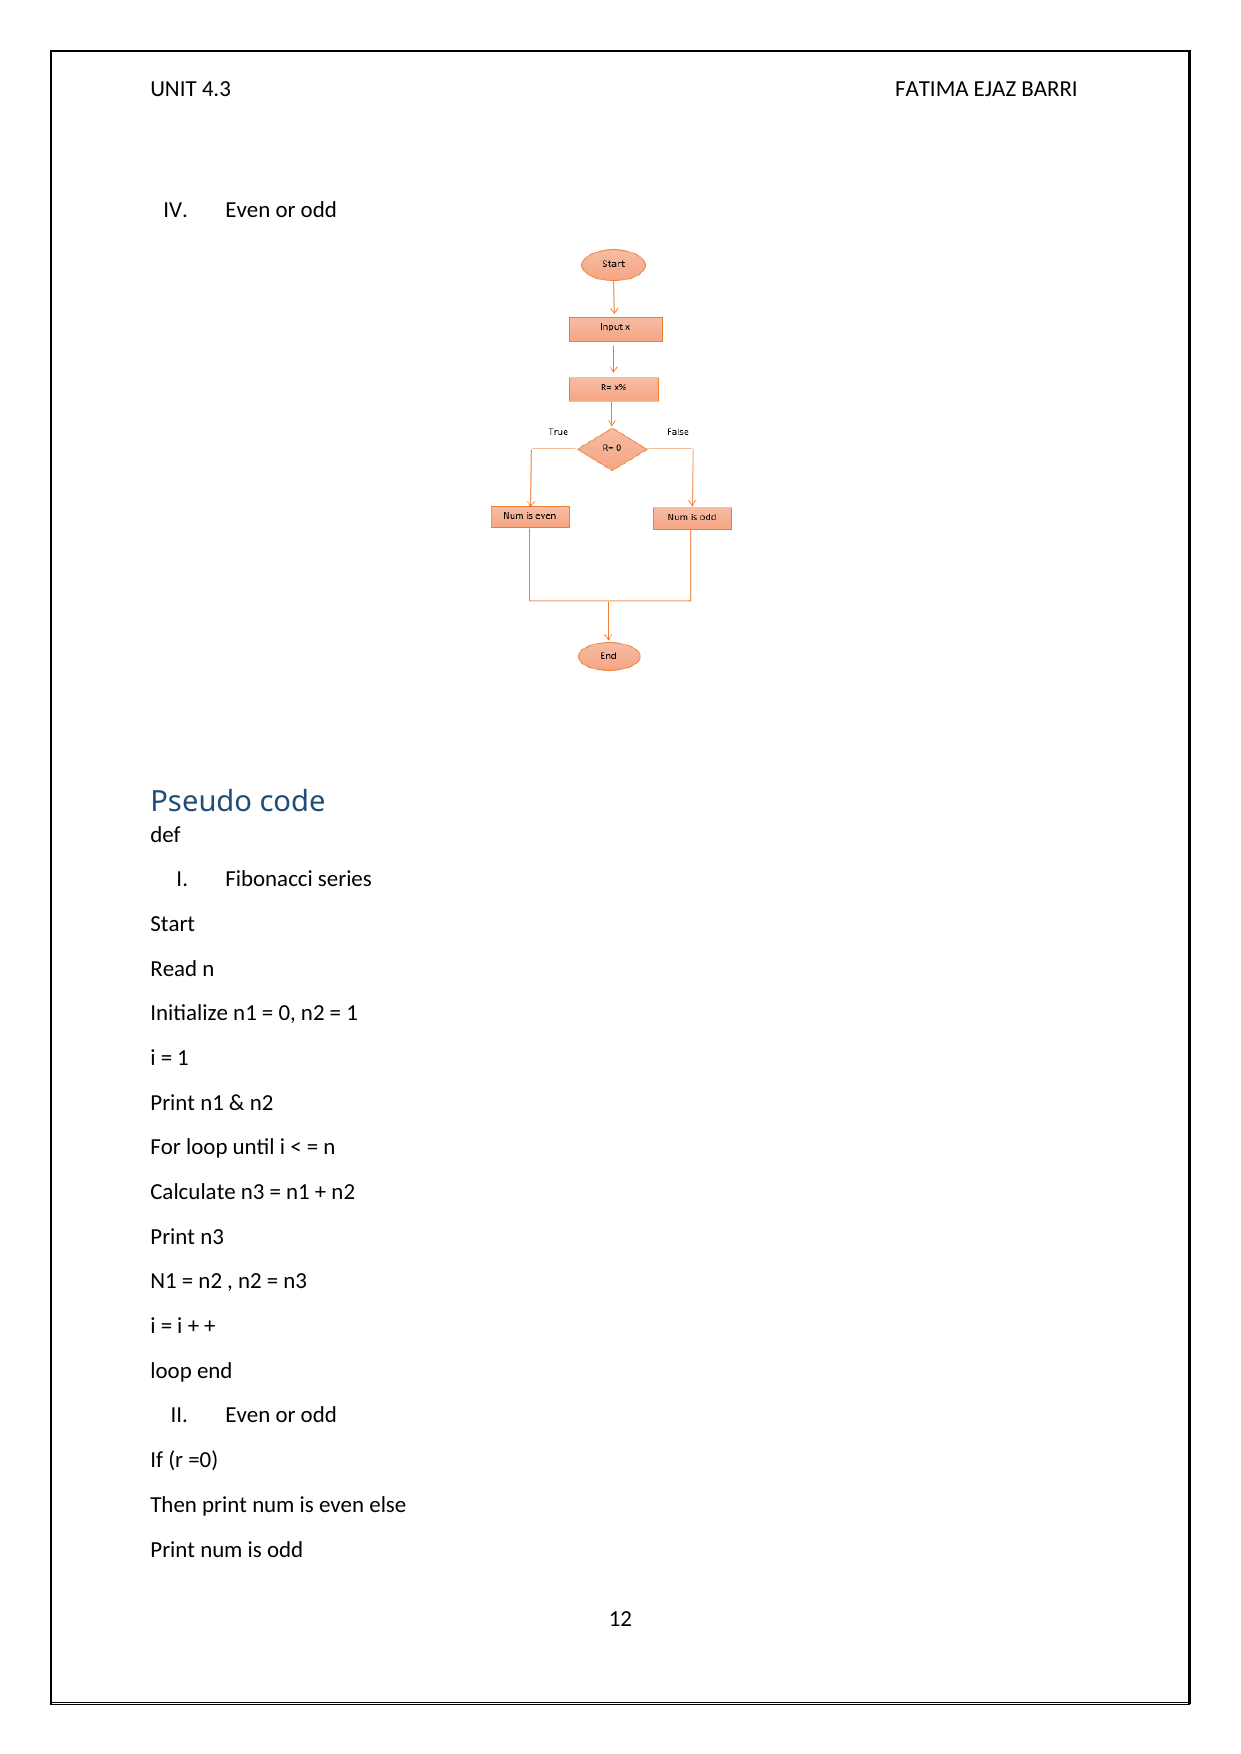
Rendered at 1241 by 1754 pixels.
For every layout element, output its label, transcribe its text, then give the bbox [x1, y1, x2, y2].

text i = 1 [150, 1043, 1090, 1071]
list Even or odd [188, 1401, 1090, 1429]
text If (r =0) [150, 1445, 1090, 1473]
text Initialize n1 = 0, n2 = 1 [150, 998, 1090, 1026]
text def [150, 820, 1090, 848]
text Print n3 [150, 1222, 1090, 1250]
subtitle Pseudo code [150, 780, 1090, 820]
text Start [150, 909, 1090, 937]
list Fibonacci series [188, 864, 1090, 892]
text loop end [150, 1356, 1090, 1384]
text Calculate n3 = n1 + n2 [150, 1177, 1090, 1205]
text Print n1 & n2 [150, 1088, 1090, 1116]
text For loop until i < = n [150, 1132, 1090, 1161]
text Then print num is even else [150, 1490, 1090, 1518]
text i = i + + [150, 1311, 1090, 1339]
text Read n [150, 954, 1090, 982]
text N1 = n2 , n2 = n3 [150, 1267, 1090, 1294]
list Even or odd [188, 195, 1090, 223]
text Print num is odd [150, 1535, 1090, 1563]
